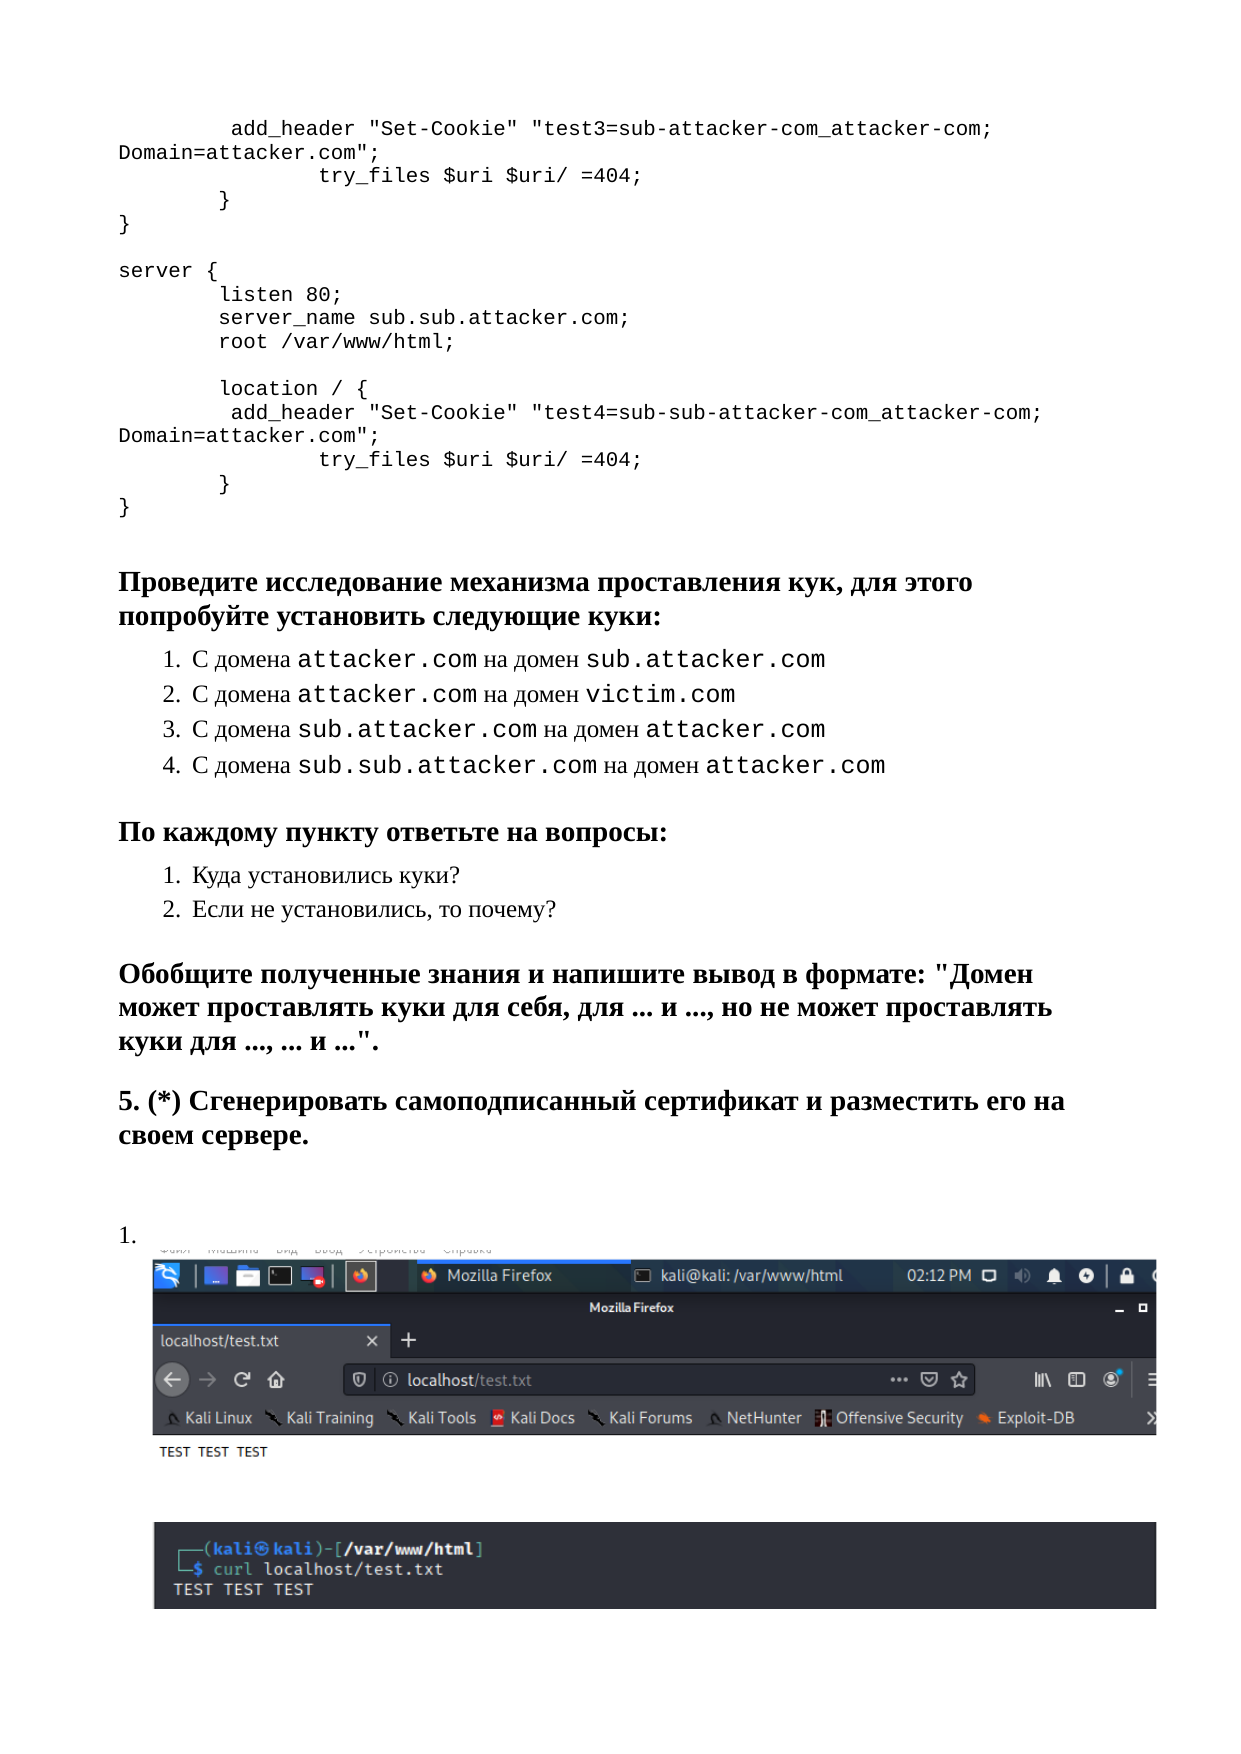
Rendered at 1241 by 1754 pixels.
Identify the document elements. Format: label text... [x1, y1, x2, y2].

subtitle По каждому пункту ответьте на вопросы: [118, 814, 1122, 848]
text } [118, 473, 1122, 496]
text listen 80; [118, 284, 1122, 307]
list С домена attacker.com на домен victim.com [162, 679, 1122, 710]
list С домена sub.attacker.com на домен attacker.com [162, 714, 1122, 745]
text add_header "Set-Cookie" "test3=sub-attacker-com_attacker-com; Domain=attacker.com"; [118, 118, 1122, 165]
list Куда установились куки? [162, 861, 1122, 889]
subtitle 5. (*) Сгенерировать самоподписанный сертификат и разместить его на своем сервере. [118, 1083, 1122, 1151]
subtitle Обобщите полученные знания и напишите вывод в формате: "Домен может проставлять куки для себя, для ... и ..., но не может проставлять куки для ..., ... и ...". [118, 956, 1122, 1056]
text location / { [118, 378, 1122, 402]
subtitle Проведите исследование механизма проставления кук, для этого попробуйте установить следующие куки: [118, 564, 1122, 631]
text 1. [118, 1221, 1122, 1249]
text server { [118, 260, 1122, 284]
list С домена attacker.com на домен sub.attacker.com [162, 644, 1122, 674]
text add_header "Set-Cookie" "test4=sub-sub-attacker-com_attacker-com; Domain=attacker.com"; [118, 402, 1122, 449]
text try_files $uri $uri/ =404; [118, 165, 1122, 189]
text } [118, 496, 1122, 520]
list Если не установились, то почему? [162, 894, 1122, 922]
text try_files $uri $uri/ =404; [118, 449, 1122, 473]
picture [152, 1250, 1157, 1609]
text root /var/www/html; [118, 331, 1122, 354]
text } [118, 213, 1122, 236]
text } [118, 189, 1122, 213]
list С домена sub.sub.attacker.com на домен attacker.com [162, 750, 1122, 781]
text server_name sub.sub.attacker.com; [118, 307, 1122, 331]
